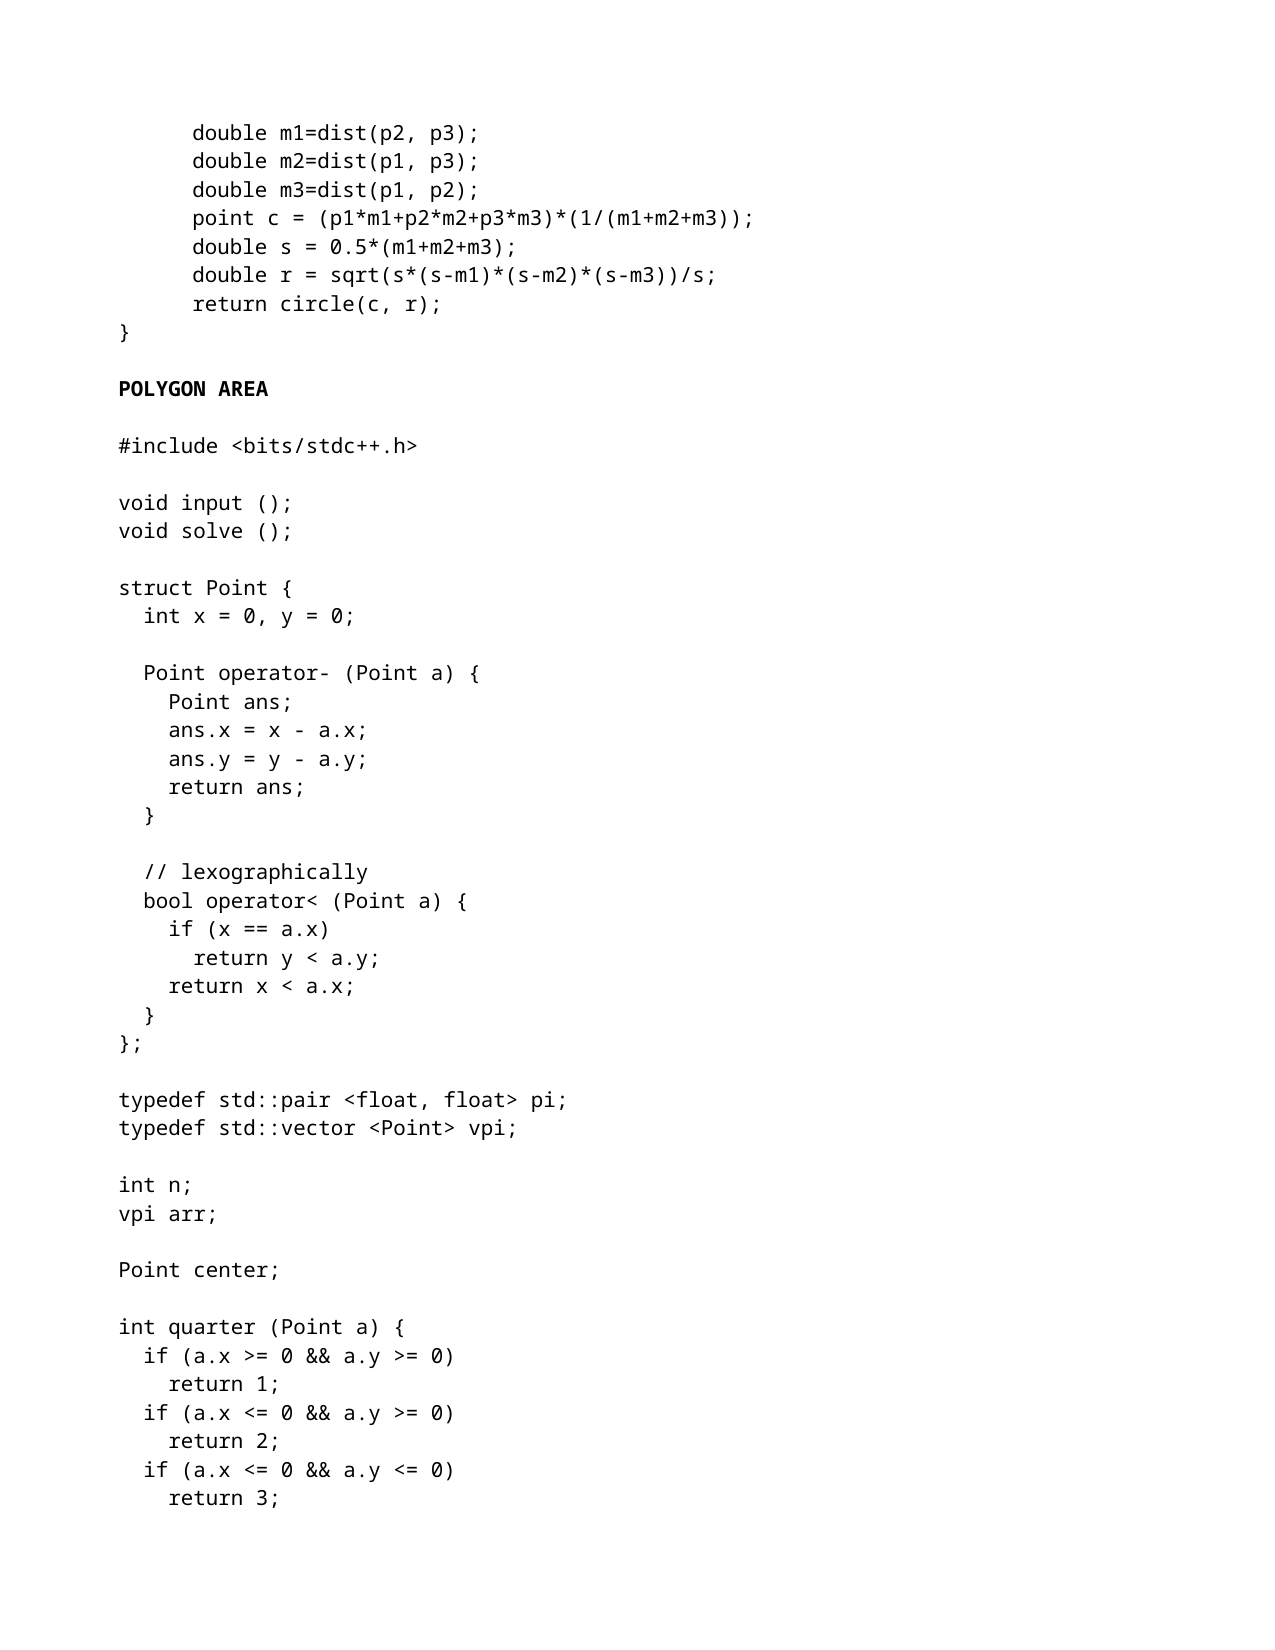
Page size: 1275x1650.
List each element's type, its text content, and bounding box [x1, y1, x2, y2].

text if (a.x >= 0 && a.y >= 0) [118, 1341, 1157, 1369]
text struct Point { [118, 573, 1157, 602]
text if (a.x <= 0 && a.y <= 0) [118, 1455, 1157, 1483]
text Point ans; [118, 687, 1157, 715]
text double m2=dist(p1, p3); [118, 147, 1157, 175]
text Point operator- (Point a) { [118, 658, 1157, 687]
text if (a.x <= 0 && a.y >= 0) [118, 1398, 1157, 1426]
text double r = sqrt(s*(s-m1)*(s-m2)*(s-m3))/s; [118, 260, 1157, 289]
text typedef std::pair <float, float> pi; [118, 1085, 1157, 1113]
text bool operator< (Point a) { [118, 886, 1157, 914]
text int x = 0, y = 0; [118, 602, 1157, 630]
text ans.x = x - a.x; [118, 715, 1157, 744]
text #include <bits/stdc++.h> [118, 431, 1157, 459]
text } [118, 801, 1157, 829]
text void input (); [118, 488, 1157, 516]
text return 2; [118, 1426, 1157, 1455]
text } [118, 317, 1157, 346]
text }; [118, 1028, 1157, 1057]
text POLYGON AREA [118, 374, 1157, 402]
text int quarter (Point a) { [118, 1312, 1157, 1341]
text } [118, 1000, 1157, 1028]
text double m3=dist(p1, p2); [118, 175, 1157, 203]
text return x < a.x; [118, 971, 1157, 1000]
text return 1; [118, 1369, 1157, 1398]
text point c = (p1*m1+p2*m2+p3*m3)*(1/(m1+m2+m3)); [118, 203, 1157, 232]
text vpi arr; [118, 1199, 1157, 1227]
text if (x == a.x) [118, 914, 1157, 943]
text double m1=dist(p2, p3); [118, 118, 1157, 147]
text return 3; [118, 1483, 1157, 1512]
text ans.y = y - a.y; [118, 744, 1157, 772]
text void solve (); [118, 516, 1157, 545]
text return y < a.y; [118, 943, 1157, 971]
text // lexographically [118, 857, 1157, 886]
text Point center; [118, 1256, 1157, 1284]
text return ans; [118, 772, 1157, 801]
text double s = 0.5*(m1+m2+m3); [118, 232, 1157, 260]
text int n; [118, 1170, 1157, 1199]
text return circle(c, r); [118, 289, 1157, 317]
text typedef std::vector <Point> vpi; [118, 1113, 1157, 1142]
